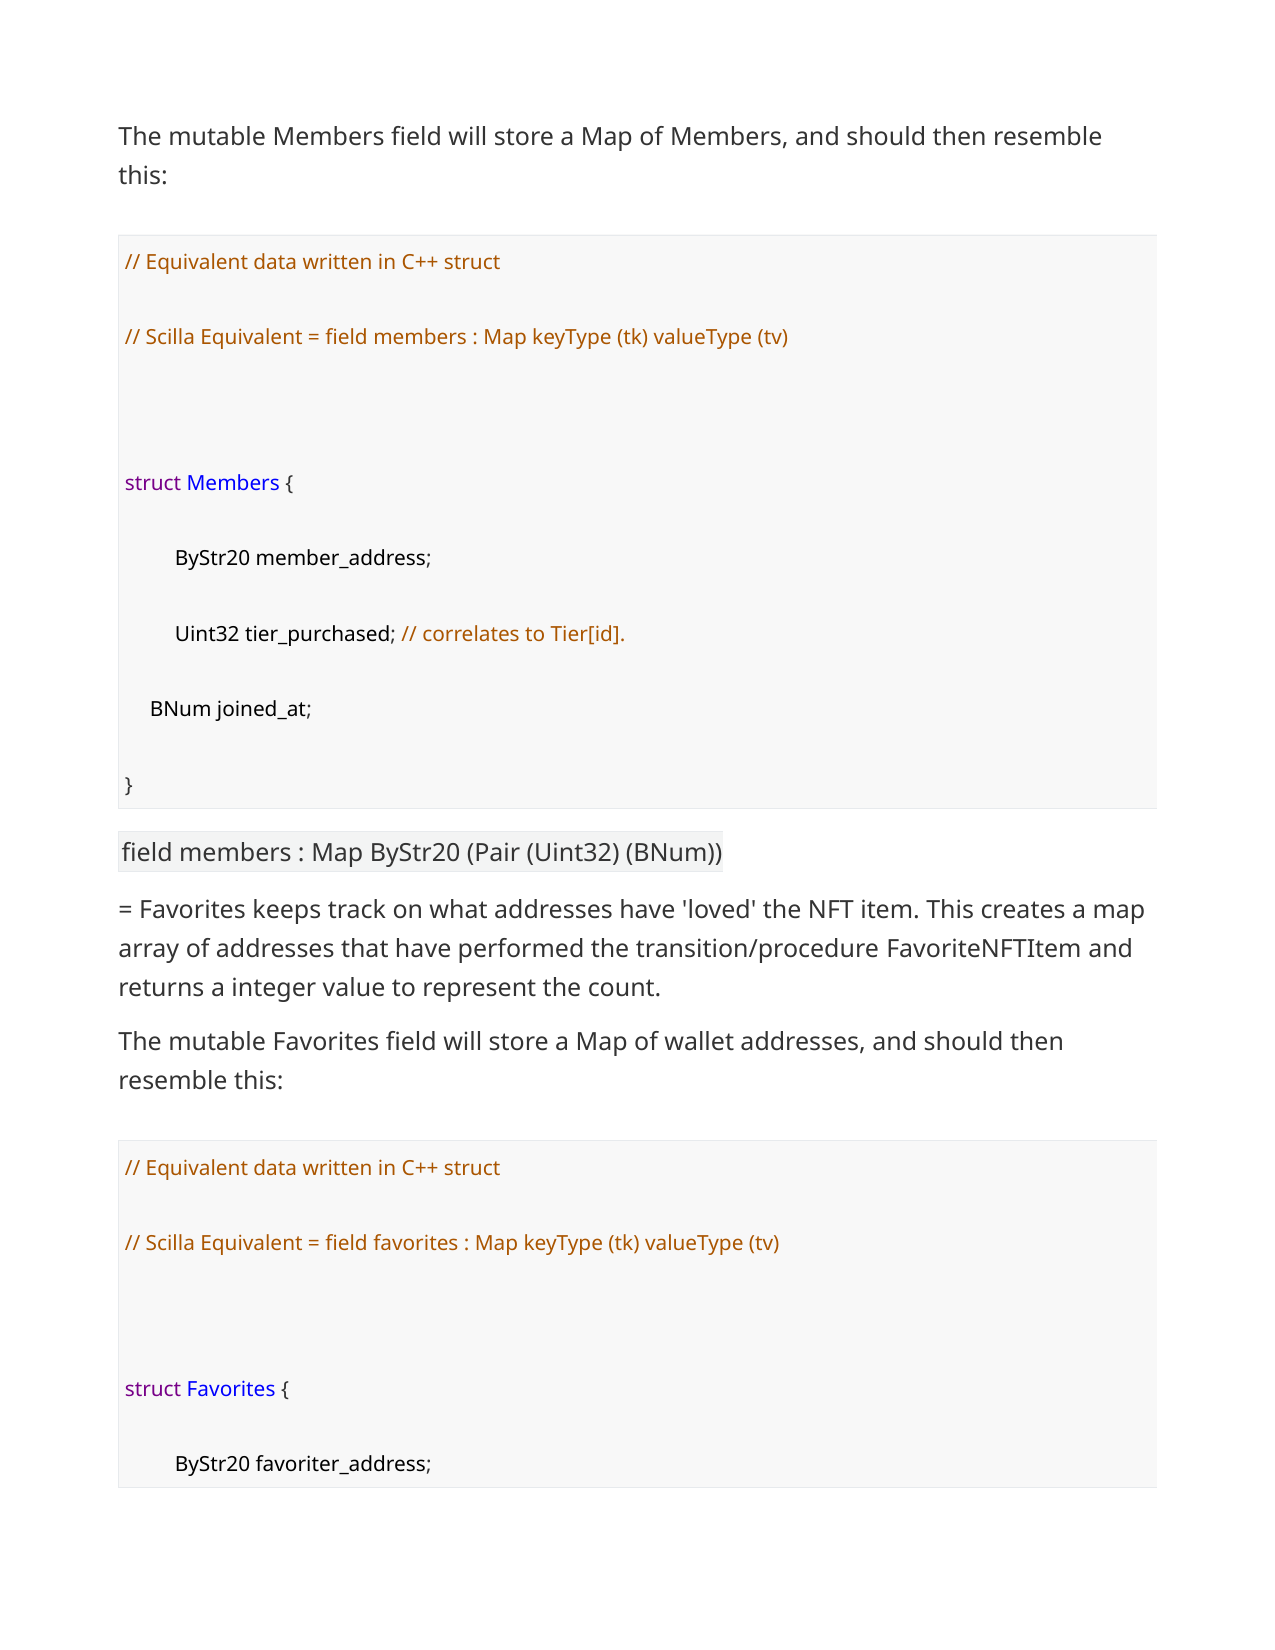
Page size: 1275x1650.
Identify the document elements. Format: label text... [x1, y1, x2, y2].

text ByStr20 favoriter_address; [119, 1437, 1157, 1487]
text ​ [119, 1291, 1157, 1327]
text ByStr20 member_address; [119, 531, 1157, 572]
text The mutable Favorites field will store a Map of wallet addresses, and should then resemble this: [118, 1024, 1157, 1097]
text struct Members { [119, 456, 1157, 497]
text struct Favorites { [119, 1361, 1157, 1402]
text field members : Map ByStr20 (Pair (Uint32) (BNum)) [119, 831, 1157, 871]
text // Equivalent data written in C++ struct [119, 236, 1157, 276]
text = Favorites keeps track on what addresses have 'loved' the NFT item. This creates a map array of addresses that have performed the transition/procedure FavoriteNFTItem and returns a integer value to represent the count. [118, 892, 1157, 1004]
text Uint32 tier_purchased; // correlates to Tier[id]. [119, 606, 1157, 647]
text // Scilla Equivalent = field members : Map keyType (tk) valueType (tv) [119, 310, 1157, 351]
text ​ [119, 385, 1157, 421]
text The mutable Members field will store a Map of Members, and should then resemble this: [118, 118, 1157, 191]
text // Equivalent data written in C++ struct [119, 1141, 1157, 1181]
text } [119, 757, 1157, 808]
text // Scilla Equivalent = field favorites : Map keyType (tk) valueType (tv) [119, 1216, 1157, 1257]
text BNum joined_at; [119, 682, 1157, 723]
